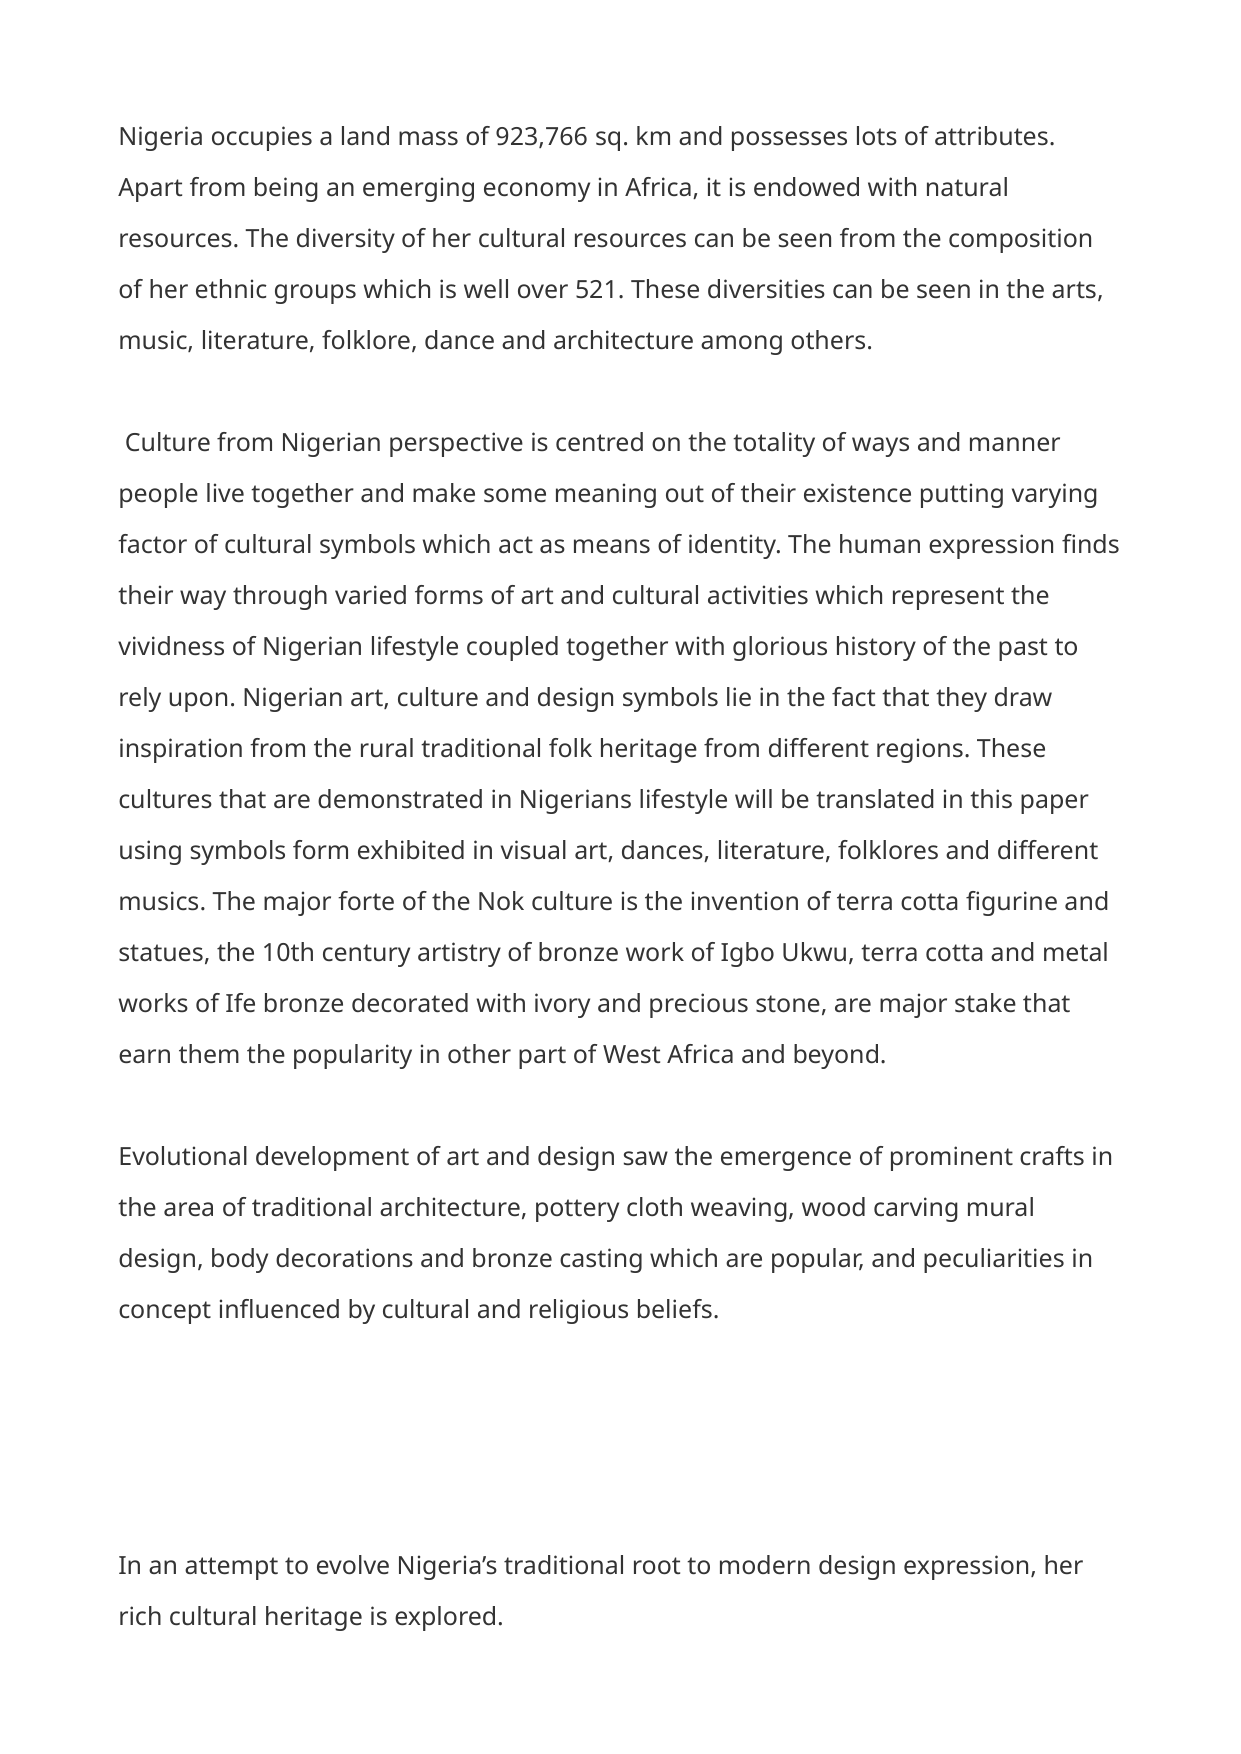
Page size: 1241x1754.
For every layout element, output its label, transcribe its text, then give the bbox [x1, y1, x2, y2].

text Culture from Nigerian perspective is centred on the totality of ways and manner people live together and make some meaning out of their existence putting varying factor of cultural symbols which act as means of identity. The human expression finds their way through varied forms of art and cultural activities which represent the vividness of Nigerian lifestyle coupled together with glorious history of the past to rely upon. Nigerian art, culture and design symbols lie in the fact that they draw inspiration from the rural traditional folk heritage from different regions. These cultures that are demonstrated in Nigerians lifestyle will be translated in this paper using symbols form exhibited in visual art, dances, literature, folklores and different musics. The major forte of the Nok culture is the invention of terra cotta figurine and statues, the 10th century artistry of bronze work of Igbo Ukwu, terra cotta and metal works of Ife bronze decorated with ivory and precious stone, are major stake that earn them the popularity in other part of West Africa and beyond. [118, 424, 1122, 1071]
text In an attempt to evolve Nigeria’s traditional root to modern design expression, her rich cultural heritage is explored. [118, 1547, 1122, 1632]
text Nigeria occupies a land mass of 923,766 sq. km and possesses lots of attributes. Apart from being an emerging economy in Africa, it is endowed with natural resources. The diversity of her cultural resources can be seen from the composition of her ethnic groups which is well over 521. These diversities can be seen in the arts, music, literature, folklore, dance and architecture among others. [118, 118, 1122, 356]
text Evolutional development of art and design saw the emergence of prominent crafts in the area of traditional architecture, pottery cloth weaving, wood carving mural design, body decorations and bronze casting which are popular, and peculiarities in concept influenced by cultural and religious beliefs. [118, 1139, 1122, 1326]
